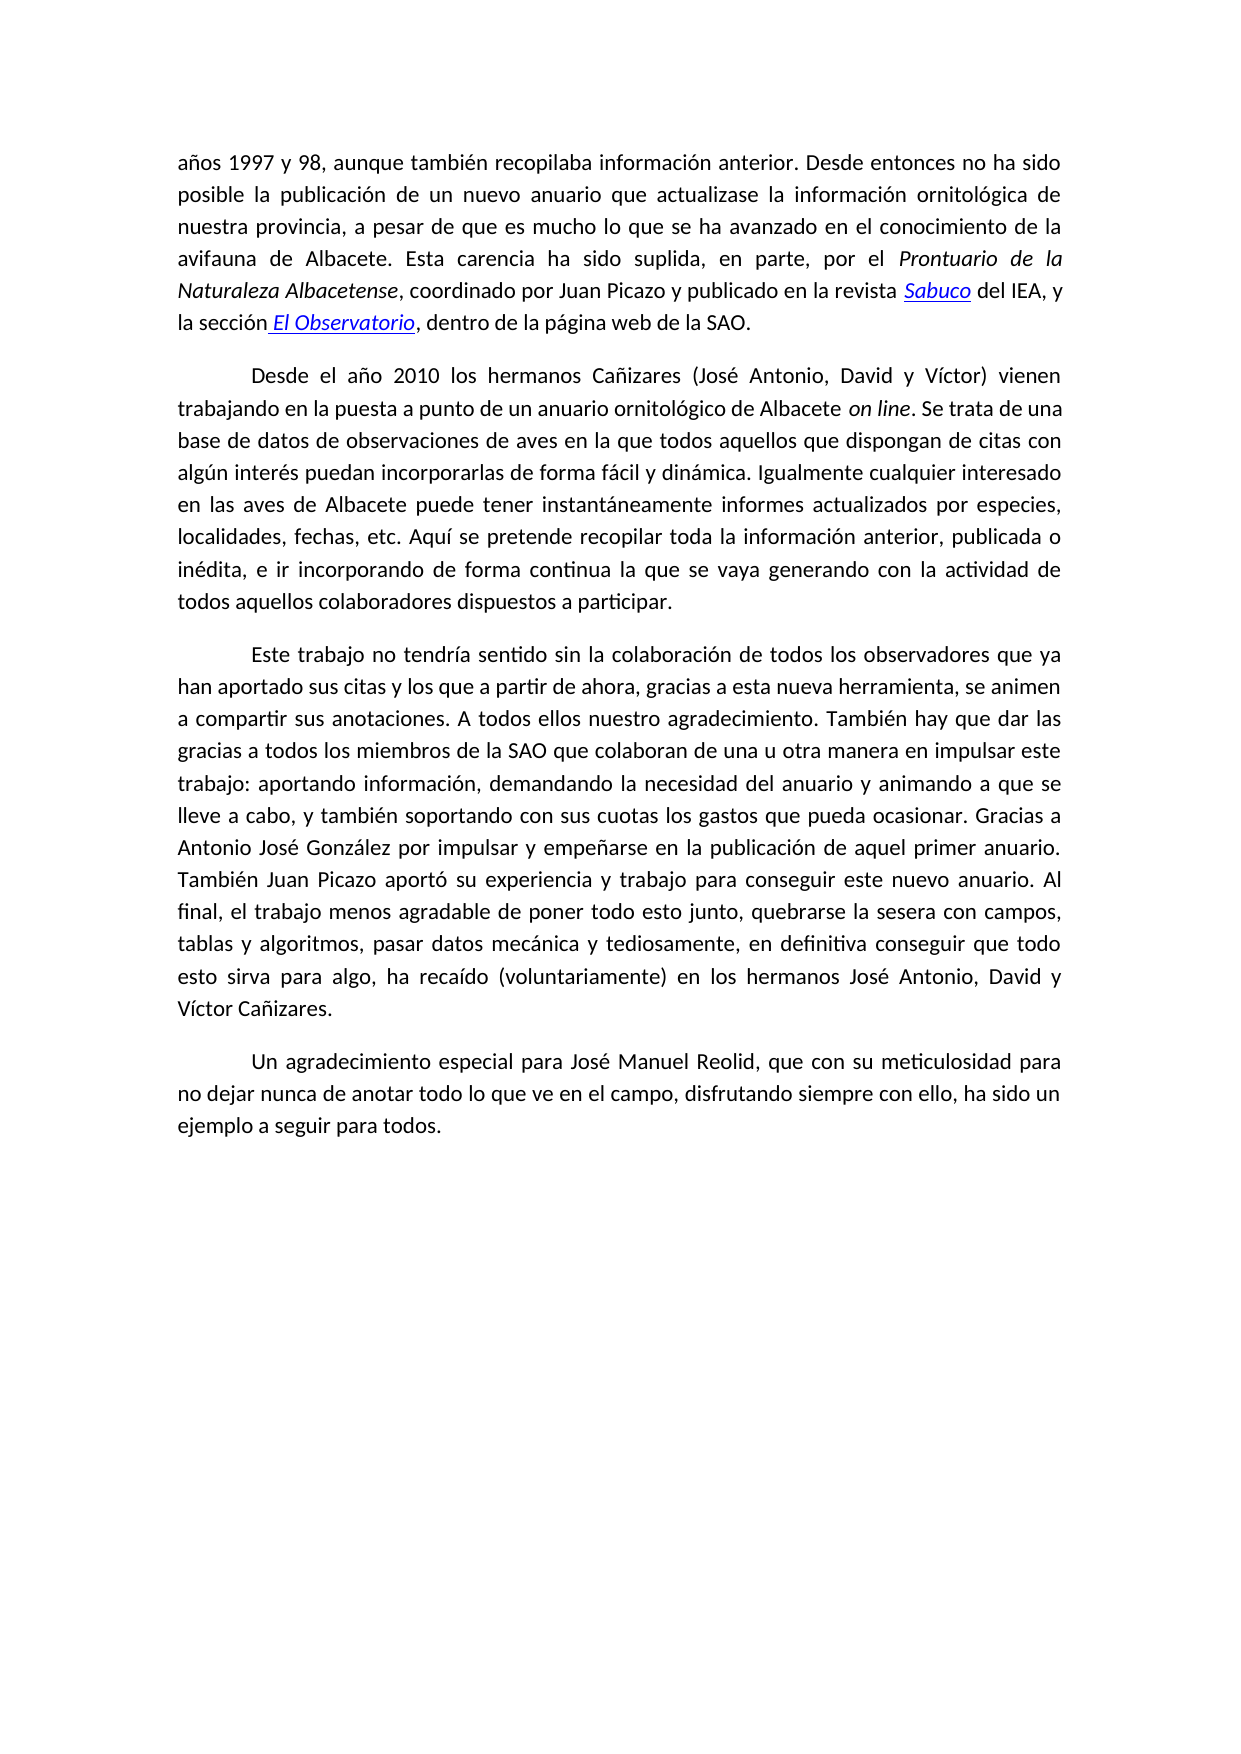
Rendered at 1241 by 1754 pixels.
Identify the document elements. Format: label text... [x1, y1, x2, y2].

text Un agradecimiento especial para José Manuel Reolid, que con su meticulosidad para no dejar nunca de anotar todo lo que ve en el campo, disfrutando siempre con ello, ha sido un ejemplo a seguir para todos. [177, 1047, 1063, 1139]
text Este trabajo no tendría sentido sin la colaboración de todos los observadores que ya han aportado sus citas y los que a partir de ahora, gracias a esta nueva herramienta, se animen a compartir sus anotaciones. A todos ellos nuestro agradecimiento. También hay que dar las gracias a todos los miembros de la SAO que colaboran de una u otra manera en impulsar este trabajo: aportando información, demandando la necesidad del anuario y animando a que se lleve a cabo, y también soportando con sus cuotas los gastos que pueda ocasionar. Gracias a Antonio José González por impulsar y empeñarse en la publicación de aquel primer anuario. También Juan Picazo aportó su experiencia y trabajo para conseguir este nuevo anuario. Al final, el trabajo menos agradable de poner todo esto junto, quebrarse la sesera con campos, tablas y algoritmos, pasar datos mecánica y tediosamente, en definitiva conseguir que todo esto sirva para algo, ha recaído (voluntariamente) en los hermanos José Antonio, David y Víctor Cañizares. [177, 640, 1063, 1022]
text Desde el año 2010 los hermanos Cañizares (José Antonio, David y Víctor) vienen trabajando en la puesta a punto de un anuario ornitológico de Albacete on line. Se trata de una base de datos de observaciones de aves en la que todos aquellos que dispongan de citas con algún interés puedan incorporarlas de forma fácil y dinámica. Igualmente cualquier interesado en las aves de Albacete puede tener instantáneamente informes actualizados por especies, localidades, fechas, etc. Aquí se pretende recopilar toda la información anterior, publicada o inédita, e ir incorporando de forma continua la que se vaya generando con la actividad de todos aquellos colaboradores dispuestos a participar. [177, 362, 1063, 615]
text años 1997 y 98, aunque también recopilaba información anterior. Desde entonces no ha sido posible la publicación de un nuevo anuario que actualizase la información ornitológica de nuestra provincia, a pesar de que es mucho lo que se ha avanzado en el conocimiento de la avifauna de Albacete. Esta carencia ha sido suplida, en parte, por el Prontuario de la Naturaleza Albacetense, coordinado por Juan Picazo y publicado en la revista Sabuco del IEA, y la sección El Observatorio, dentro de la página web de la SAO. [177, 148, 1063, 337]
